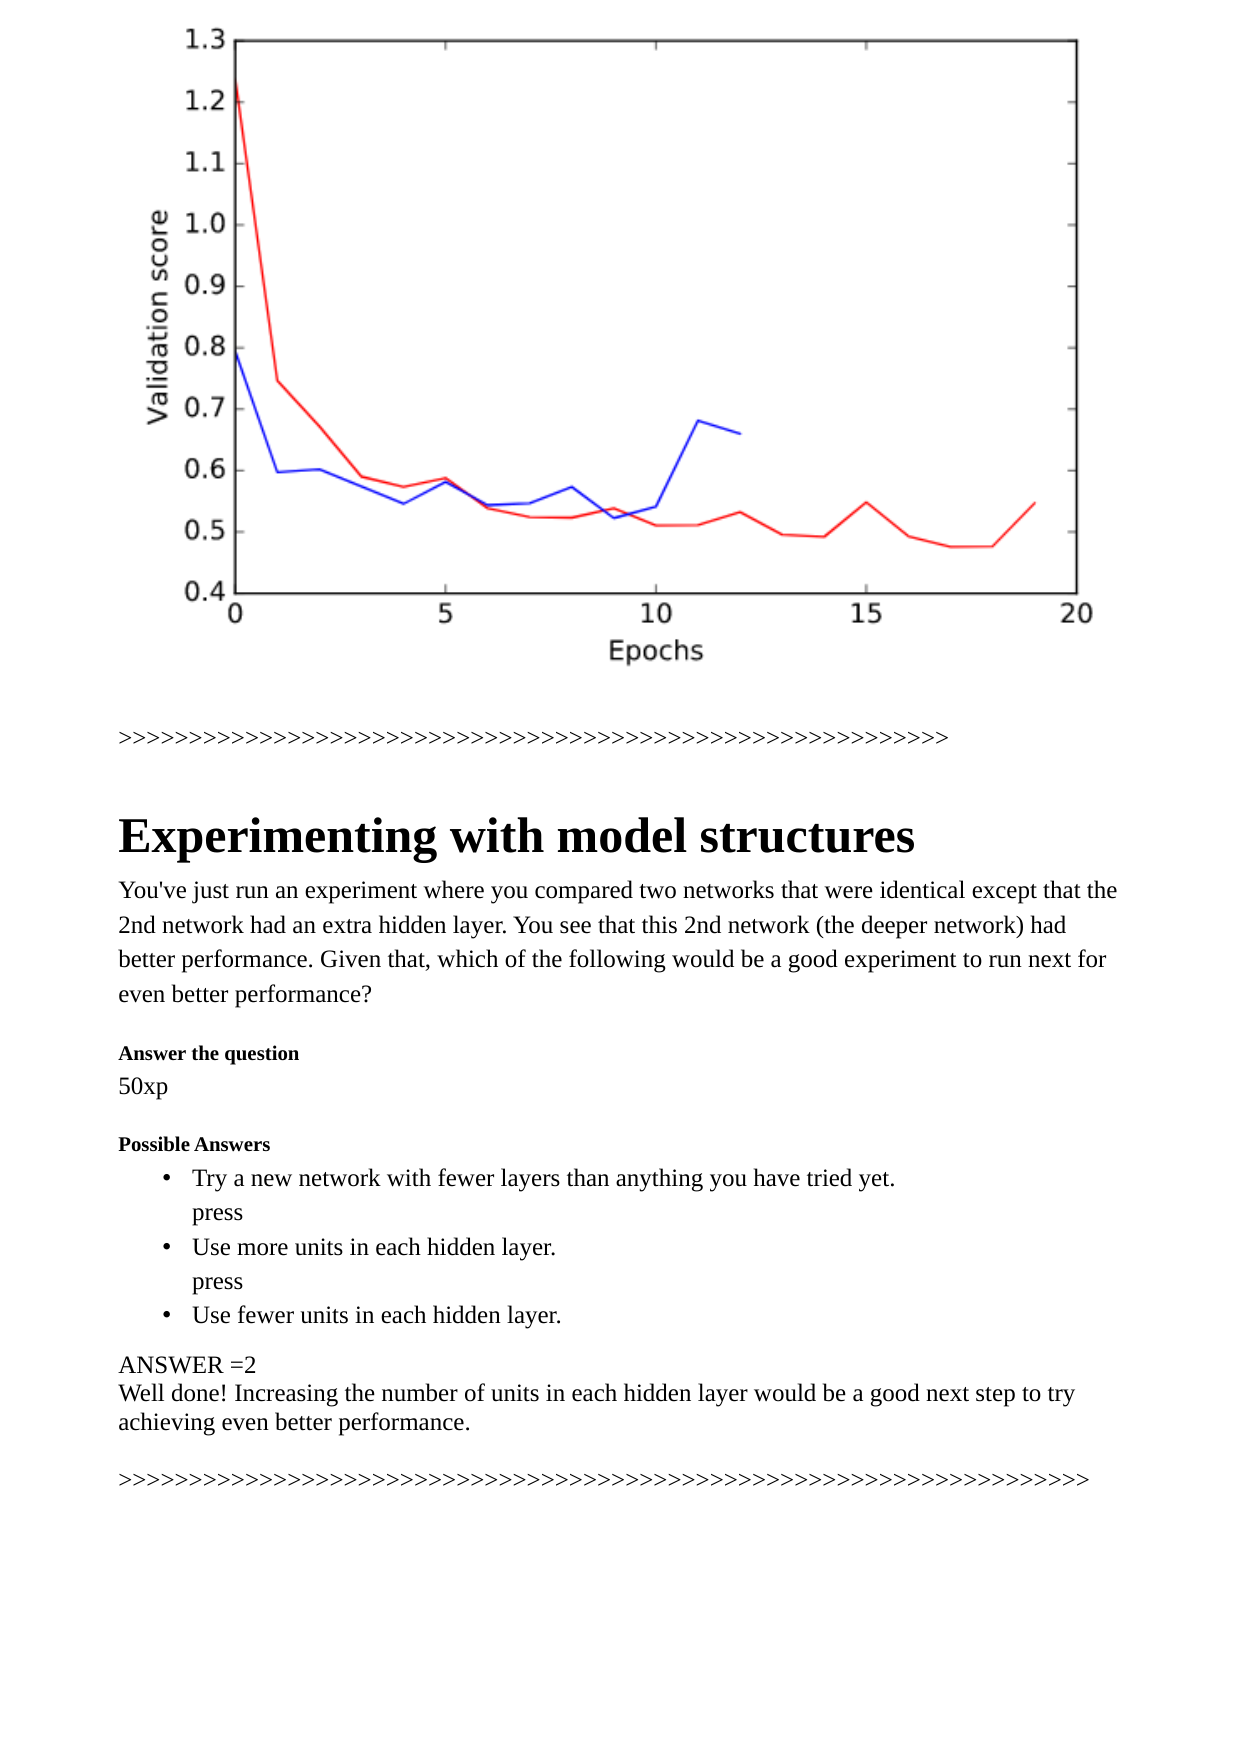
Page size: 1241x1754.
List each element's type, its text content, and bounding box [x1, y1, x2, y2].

text You've just run an experiment where you compared two networks that were identical except that the 2nd network had an extra hidden layer. You see that this 2nd network (the deeper network) had better performance. Given that, which of the following would be a good experiment to run next for even better performance? [118, 876, 1122, 1008]
text >>>>>>>>>>>>>>>>>>>>>>>>>>>>>>>>>>>>>>>>>>>>>>>>>>>>>>>>>>>>>>>>>>>>> [118, 1465, 1122, 1493]
list Use more units in each hidden layer. [162, 1232, 1122, 1260]
text 50xp [118, 1071, 1122, 1099]
subtitle Experimenting with model structures [118, 806, 1122, 863]
list Use fewer units in each hidden layer. [162, 1301, 1122, 1329]
list press [162, 1197, 1122, 1226]
subtitle Answer the question [118, 1041, 1122, 1064]
text >>>>>>>>>>>>>>>>>>>>>>>>>>>>>>>>>>>>>>>>>>>>>>>>>>>>>>>>>>> [118, 723, 1122, 752]
picture [118, 0, 1123, 695]
text Well done! Increasing the number of units in each hidden layer would be a good next step to try achieving even better performance. [118, 1378, 1122, 1436]
subtitle Possible Answers [118, 1132, 1122, 1156]
text ANSWER =2 [118, 1350, 1122, 1378]
list Try a new network with fewer layers than anything you have tried yet. [162, 1163, 1122, 1191]
list press [162, 1266, 1122, 1295]
